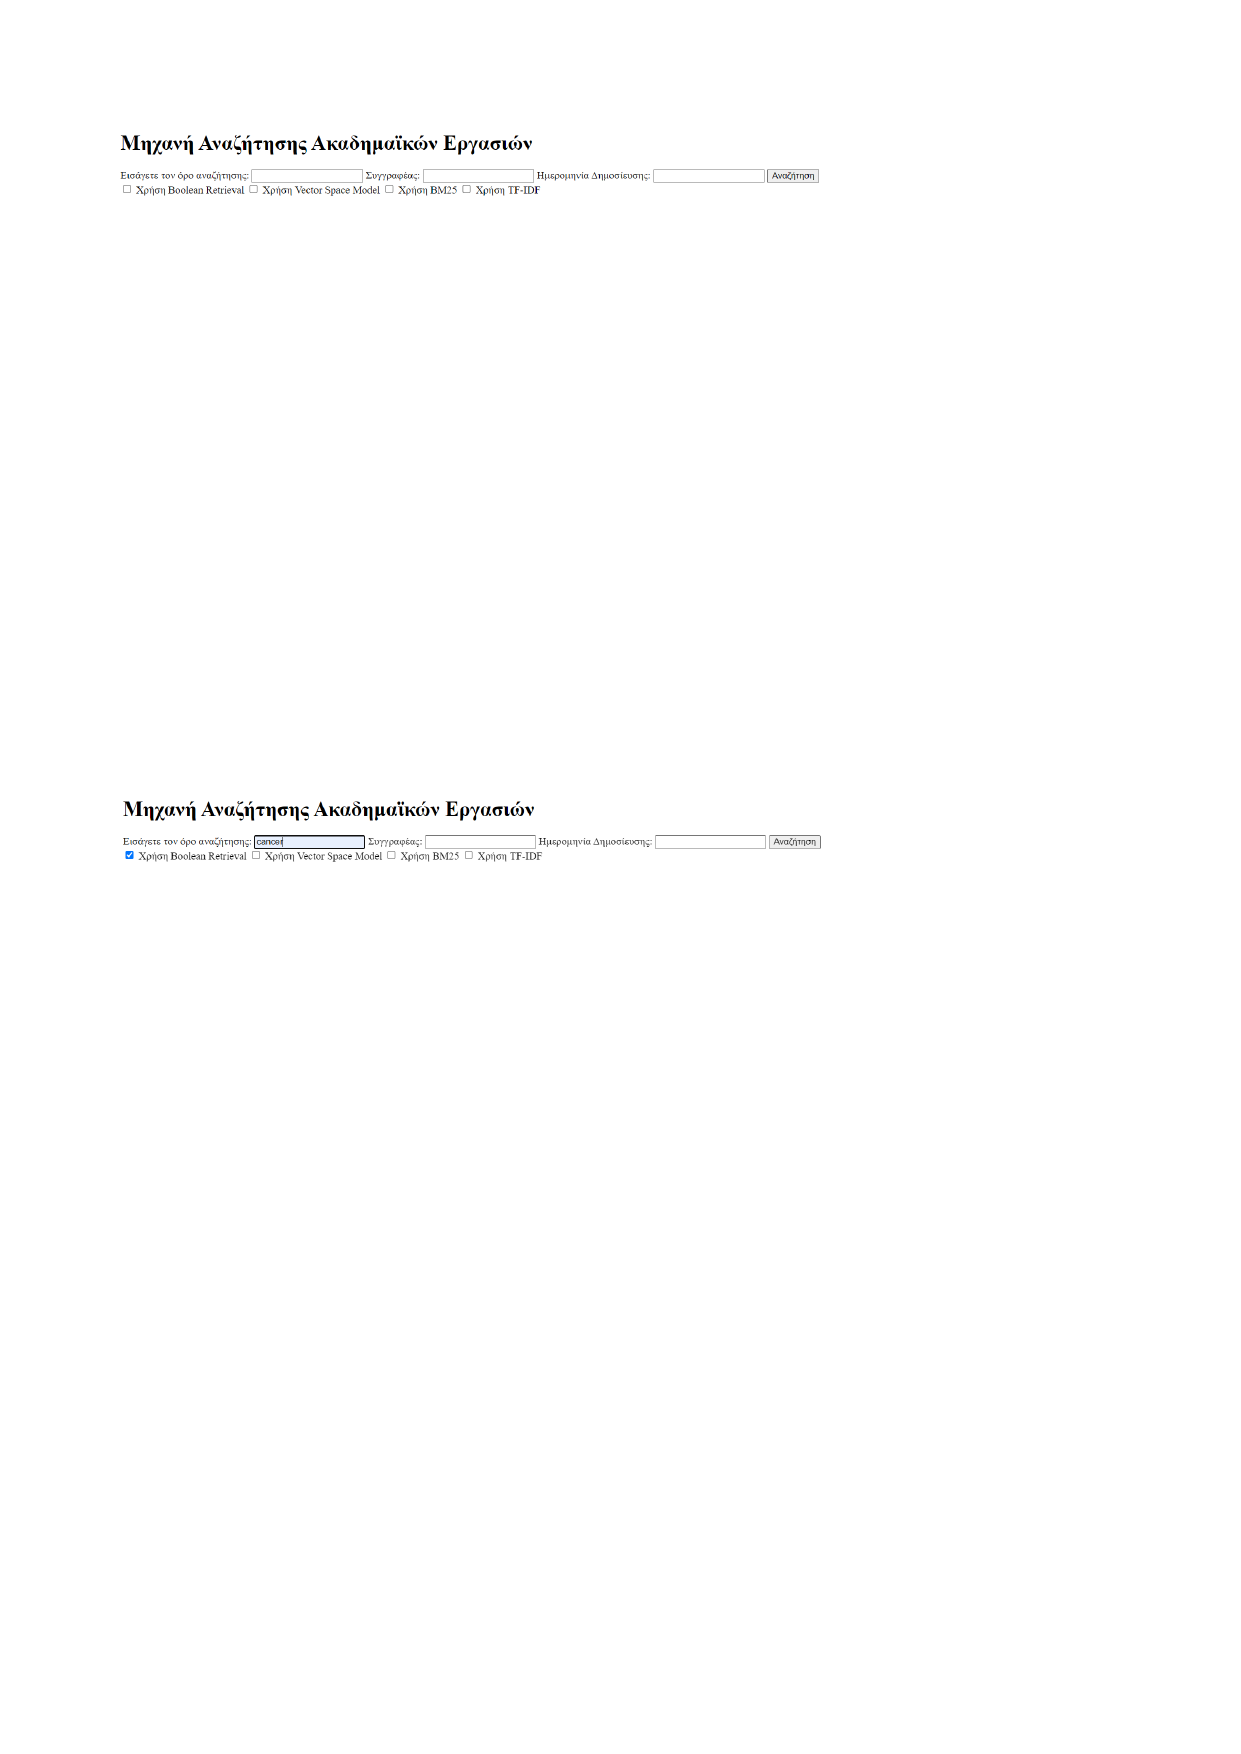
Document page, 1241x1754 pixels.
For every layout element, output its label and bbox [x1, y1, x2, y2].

picture [118, 118, 1123, 571]
picture [118, 783, 1123, 1236]
